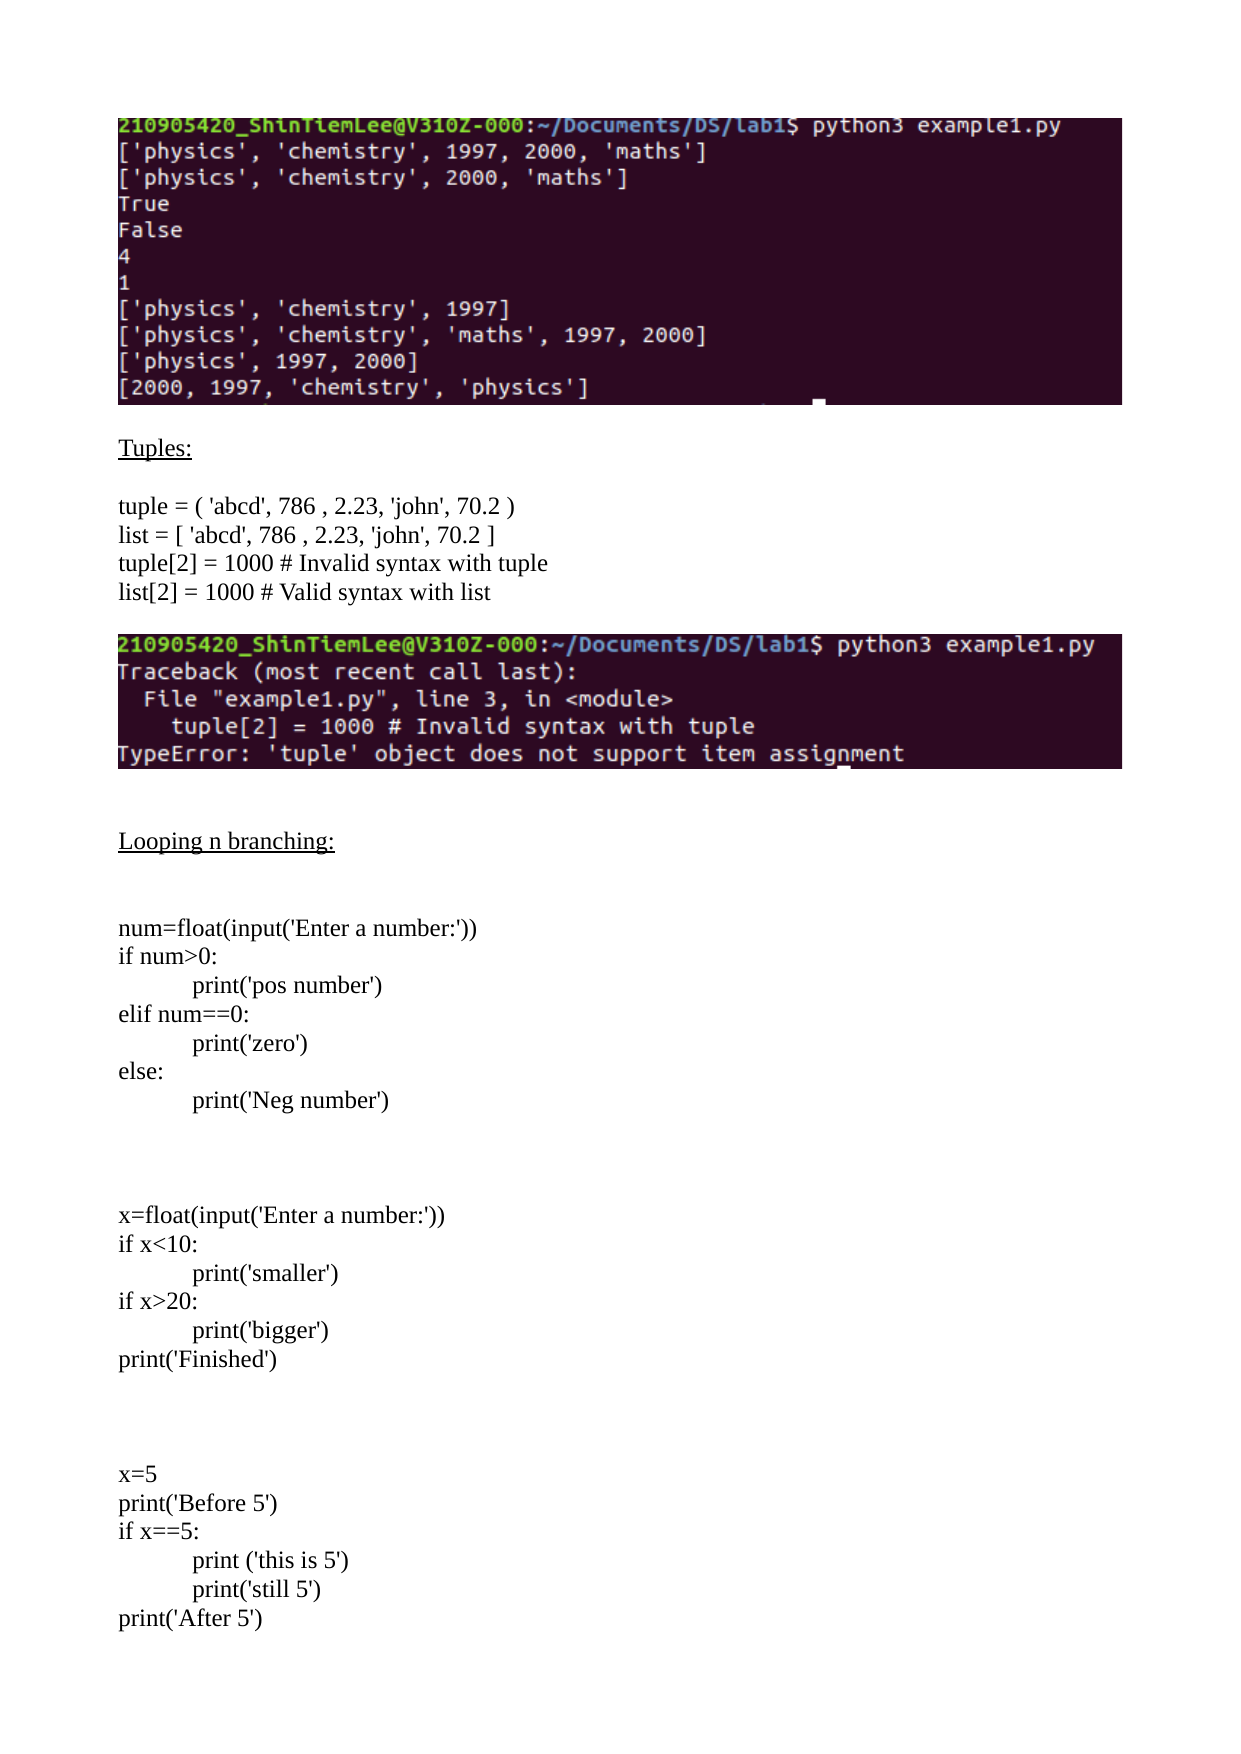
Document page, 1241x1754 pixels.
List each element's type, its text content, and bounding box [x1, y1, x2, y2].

text print('Neg number') [118, 1085, 1122, 1114]
text print('still 5') [118, 1574, 1122, 1603]
text tuple[2] = 1000 # Invalid syntax with tuple [118, 548, 1122, 577]
text print('pos number') [118, 970, 1122, 999]
text list = [ 'abcd', 786 , 2.23, 'john', 70.2 ] [118, 520, 1122, 548]
text if num>0: [118, 941, 1122, 970]
text if x<10: [118, 1229, 1122, 1258]
text print('zero') [118, 1028, 1122, 1056]
text print('smaller') [118, 1258, 1122, 1286]
text print('Finished') [118, 1344, 1122, 1373]
text print('Before 5') [118, 1488, 1122, 1516]
text print ('this is 5') [118, 1545, 1122, 1574]
text if x>20: [118, 1286, 1122, 1315]
text list[2] = 1000 # Valid syntax with list [118, 577, 1122, 606]
text num=float(input('Enter a number:')) [118, 913, 1122, 941]
text if x==5: [118, 1516, 1122, 1545]
text x=float(input('Enter a number:')) [118, 1200, 1122, 1229]
text else: [118, 1056, 1122, 1085]
text print('After 5') [118, 1603, 1122, 1631]
picture [118, 634, 1123, 769]
text Tuples: [118, 433, 1122, 462]
text Looping n branching: [118, 826, 1122, 855]
text print('bigger') [118, 1315, 1122, 1344]
text elif num==0: [118, 999, 1122, 1028]
text tuple = ( 'abcd', 786 , 2.23, 'john', 70.2 ) [118, 491, 1122, 520]
picture [118, 118, 1123, 405]
text x=5 [118, 1459, 1122, 1488]
